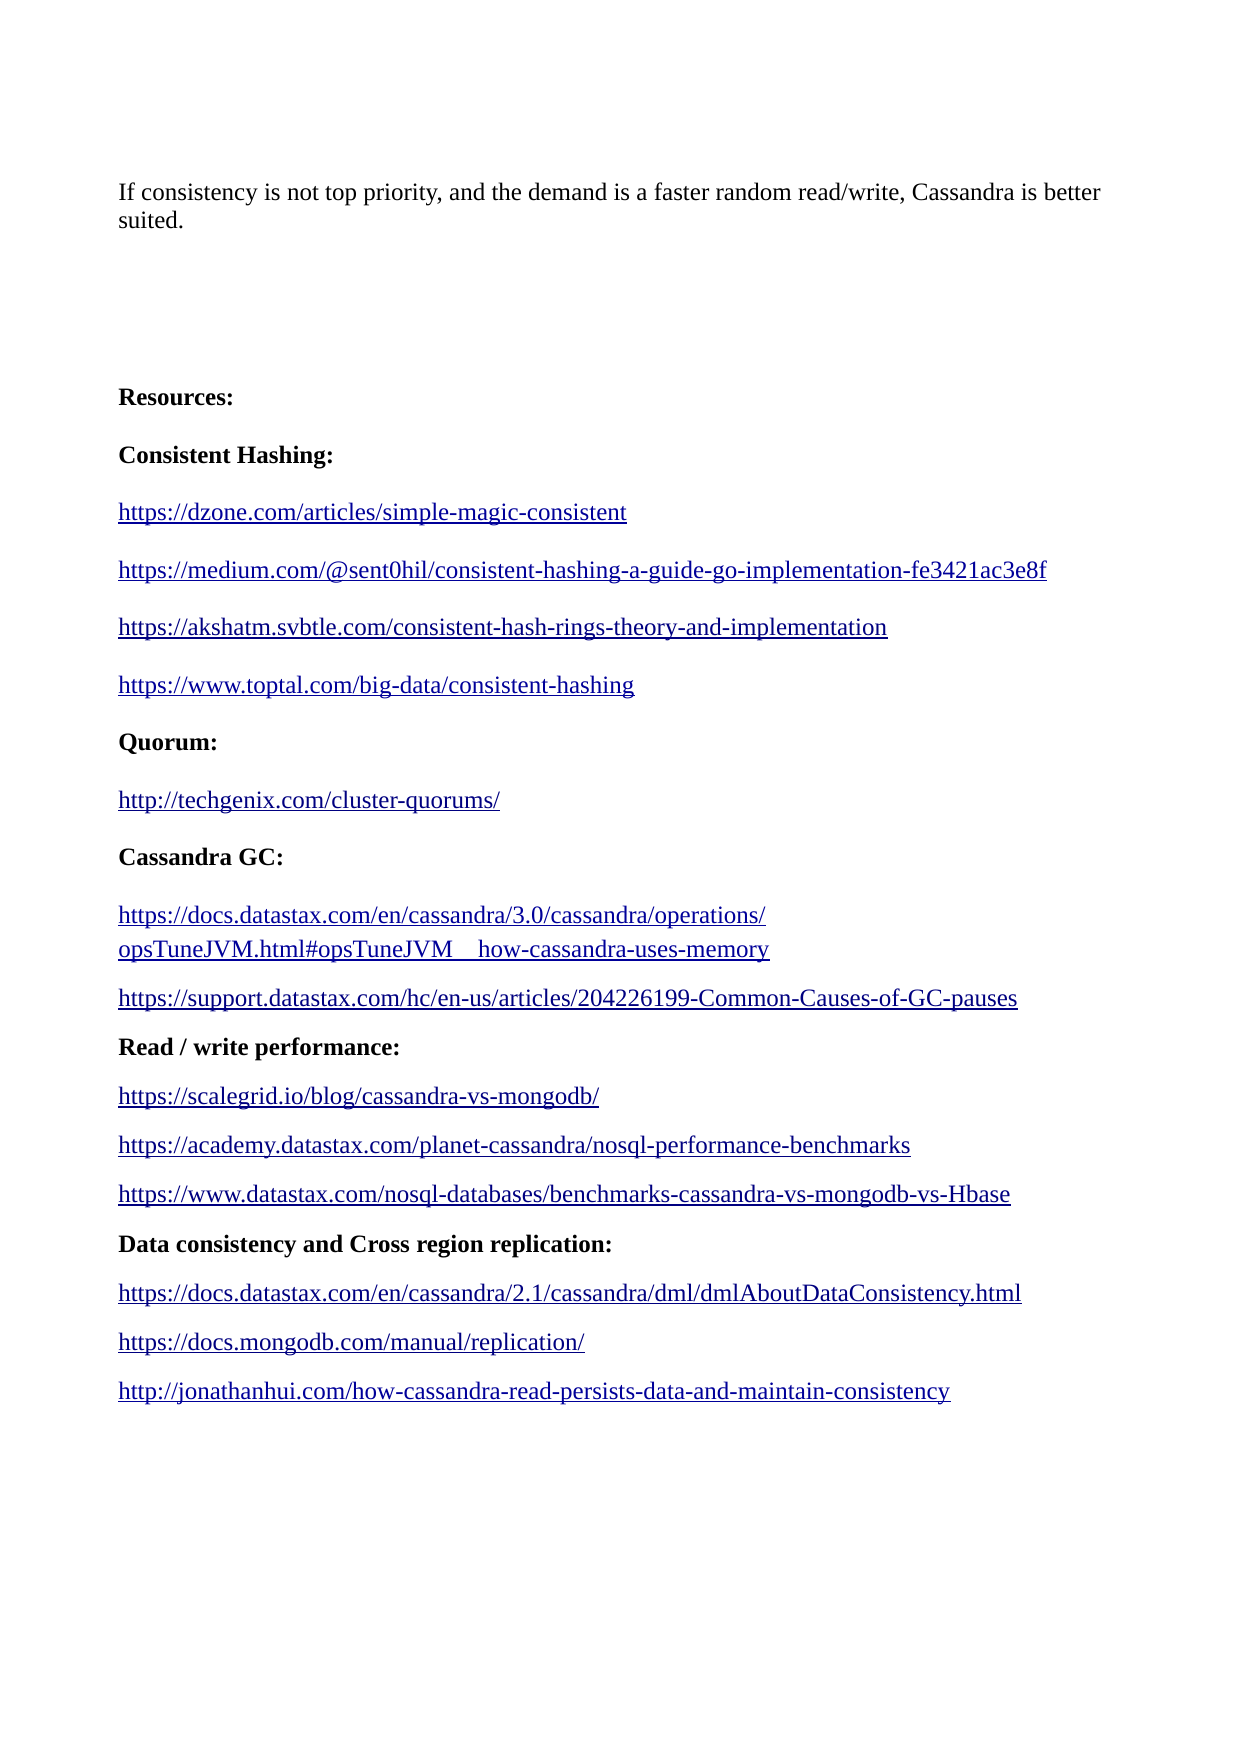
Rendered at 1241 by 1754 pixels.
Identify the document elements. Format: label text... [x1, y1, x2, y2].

text https://www.toptal.com/big-data/consistent-hashing [118, 670, 1122, 698]
text Cassandra GC: [118, 842, 1122, 871]
text https://docs.datastax.com/en/cassandra/2.1/cassandra/dml/dmlAboutDataConsistency.html [118, 1278, 1122, 1306]
text https://akshatm.svbtle.com/consistent-hash-rings-theory-and-implementation [118, 612, 1122, 641]
text Consistent Hashing: [118, 440, 1122, 468]
text https://support.datastax.com/hc/en-us/articles/204226199-Common-Causes-of-GC-pauses [118, 983, 1122, 1012]
text Read / write performance: [118, 1032, 1122, 1061]
text Resources: [118, 382, 1122, 411]
text If consistency is not top priority, and the demand is a faster random read/write, Cassandra is better suited. [118, 177, 1122, 234]
text https://docs.mongodb.com/manual/replication/ [118, 1327, 1122, 1356]
text https://www.datastax.com/nosql-databases/benchmarks-cassandra-vs-mongodb-vs-Hbase [118, 1179, 1122, 1208]
text Data consistency and Cross region replication: [118, 1229, 1122, 1257]
text https://medium.com/@sent0hil/consistent-hashing-a-guide-go-implementation-fe3421ac3e8f [118, 555, 1122, 583]
text http://techgenix.com/cluster-quorums/ [118, 785, 1122, 813]
text http://jonathanhui.com/how-cassandra-read-persists-data-and-maintain-consistency [118, 1376, 1122, 1404]
text https://academy.datastax.com/planet-cassandra/nosql-performance-benchmarks [118, 1131, 1122, 1159]
text https://dzone.com/articles/simple-magic-consistent [118, 497, 1122, 526]
text Quorum: [118, 727, 1122, 756]
text https://scalegrid.io/blog/cassandra-vs-mongodb/ [118, 1081, 1122, 1110]
text https://docs.datastax.com/en/cassandra/3.0/cassandra/operations/opsTuneJVM.html#opsTuneJVM__how-cassandra-uses-memory [118, 900, 1122, 963]
